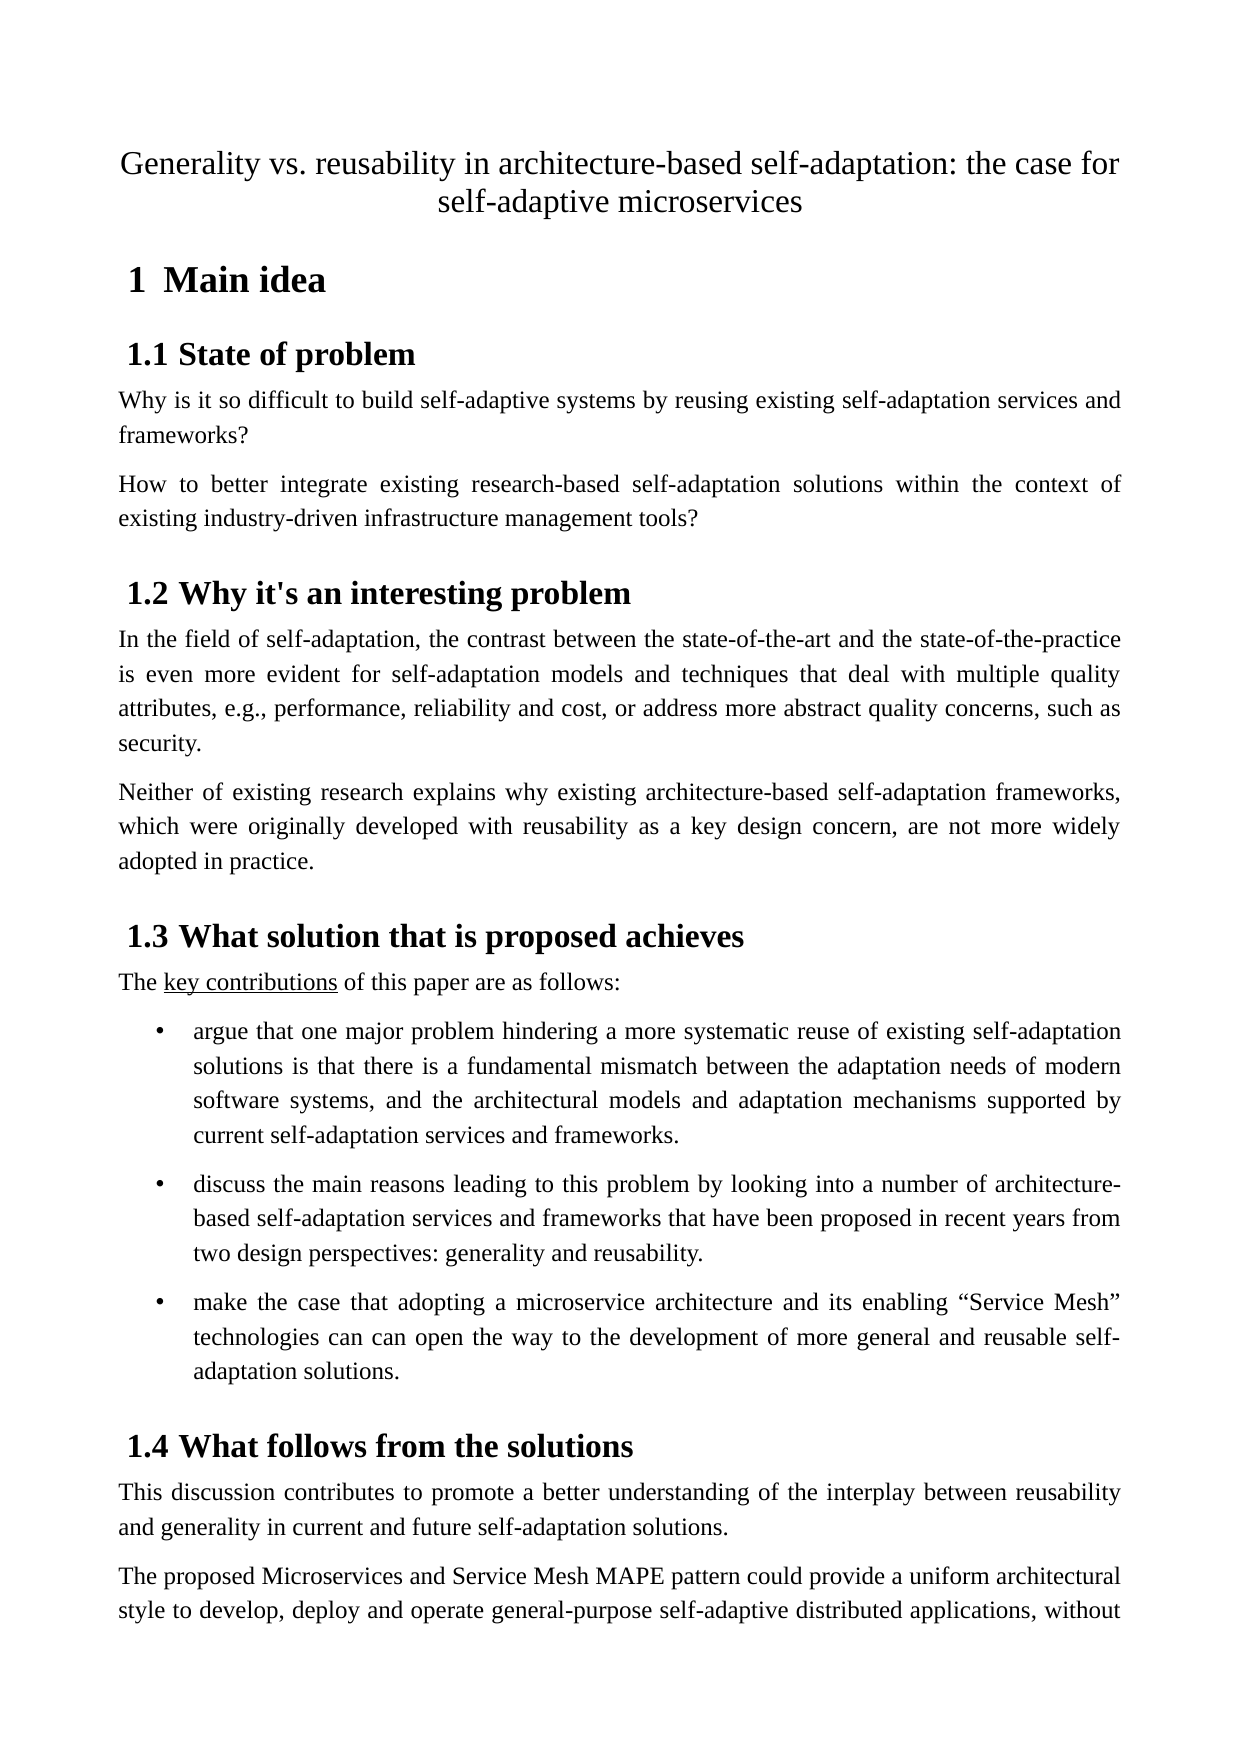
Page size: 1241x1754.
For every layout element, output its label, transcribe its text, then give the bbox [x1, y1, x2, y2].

list argue that one major problem hindering a more systematic reuse of existing self-adaptation solutions is that there is a fundamental mismatch between the adaptation needs of modern software systems, and the architectural models and adaptation mechanisms supported by current self-adaptation services and frameworks. [156, 1016, 1122, 1148]
text In the field of self-adaptation, the contrast between the state-of-the-art and the state-of-the-practice is even more evident for self-adaptation models and techniques that deal with multiple quality attributes, e.g., performance, reliability and cost, or address more abstract quality concerns, such as security. [118, 624, 1122, 757]
text Why is it so difficult to build self-adaptive systems by reusing existing self-adaptation services and frameworks? [118, 385, 1122, 449]
subtitle What follows from the solutions [118, 1426, 1122, 1465]
subtitle State of problem [118, 334, 1122, 373]
list discuss the main reasons leading to this problem by looking into a number of architecture-based self-adaptation services and frameworks that have been proposed in recent years from two design perspectives: generality and reusability. [156, 1169, 1122, 1267]
subtitle What solution that is proposed achieves [118, 916, 1122, 954]
text This discussion contributes to promote a better understanding of the interplay between reusability and generality in current and future self-adaptation solutions. [118, 1477, 1122, 1541]
subtitle Why it's an interesting problem [118, 573, 1122, 612]
subtitle Main idea [118, 257, 1122, 301]
list make the case that adopting a microservice architecture and its enabling “Service Mesh” technologies can can open the way to the development of more general and reusable self-adaptation solutions. [156, 1287, 1122, 1385]
text How to better integrate existing research-based self-adaptation solutions within the context of existing industry-driven infrastructure management tools? [118, 469, 1122, 532]
subtitle Generality vs. reusability in architecture-based self-adaptation: the case for self-adaptive microservices [118, 143, 1122, 220]
text Neither of existing research explains why existing architecture-based self-adaptation frameworks, which were originally developed with reusability as a key design concern, are not more widely adopted in practice. [118, 777, 1122, 875]
text The proposed Microservices and Service Mesh MAPE pattern could provide a uniform architectural style to develop, deploy and operate general-purpose self-adaptive distributed applications, without [118, 1561, 1122, 1624]
text The key contributions of this paper are as follows: [118, 967, 1122, 996]
